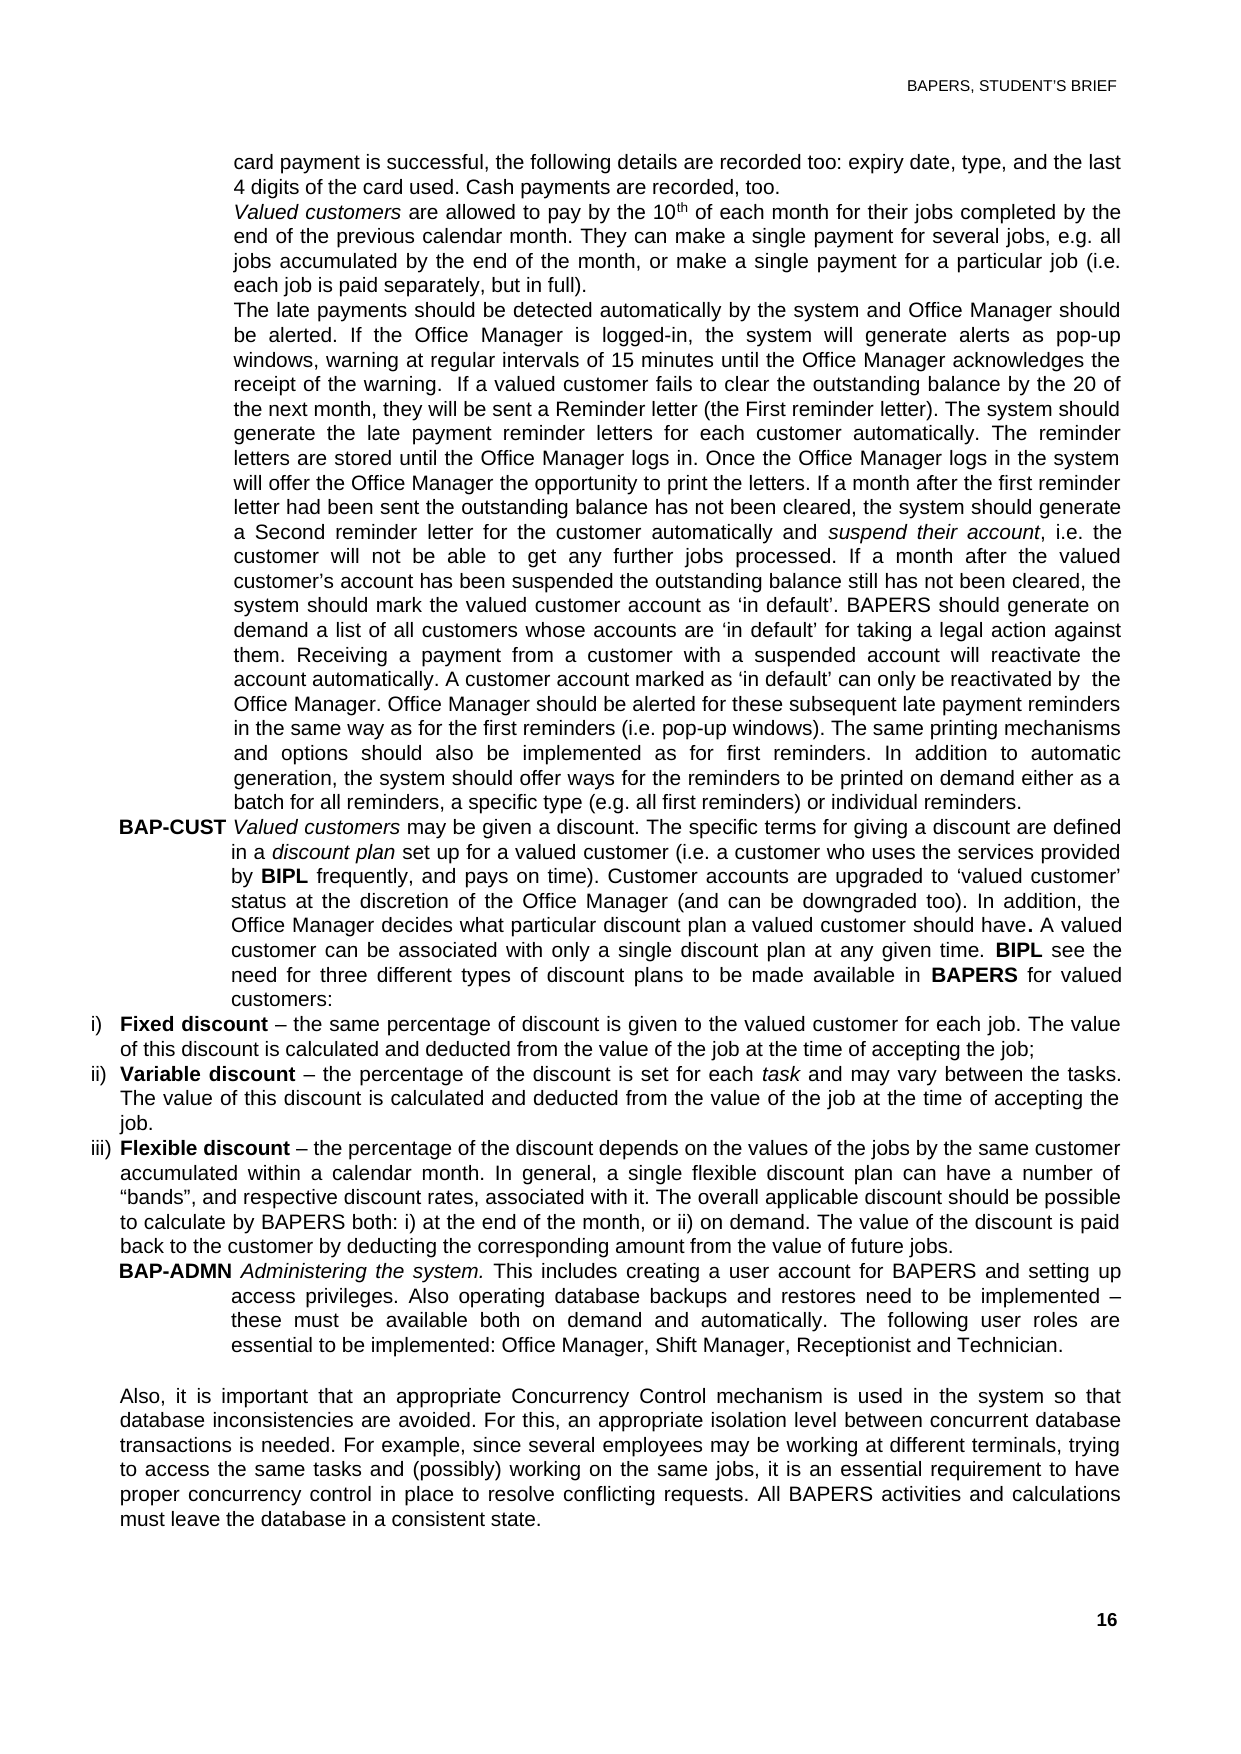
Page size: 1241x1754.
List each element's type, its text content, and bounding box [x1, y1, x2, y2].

text card payment is successful, the following details are recorded too: expiry date, type, and the last 4 digits of the card used. Cash payments are recorded, too. [233, 150, 1122, 198]
text Also, it is important that an appropriate Concurrency Control mechanism is used in the system so that database inconsistencies are avoided. For this, an appropriate isolation level between concurrent database transactions is needed. For example, since several employees may be working at different terminals, trying to access the same tasks and (possibly) working on the same jobs, it is an essential requirement to have proper concurrency control in place to resolve conflicting requests. All BAPERS activities and calculations must leave the database in a consistent state. [119, 1383, 1122, 1530]
list Flexible discount – the percentage of the discount depends on the values of the jobs by the same customer accumulated within a calendar month. In general, a single flexible discount plan can have a number of “bands”, and respective discount rates, associated with it. The overall applicable discount should be possible to calculate by BAPERS both: i) at the end of the month, or ii) on demand. The value of the discount is paid back to the customer by deducting the corresponding amount from the value of future jobs. [91, 1136, 1122, 1258]
list Variable discount – the percentage of the discount is set for each task and may vary between the tasks. The value of this discount is calculated and deducted from the value of the job at the time of accepting the job. [91, 1062, 1122, 1135]
text BAP-CUST Valued customers may be given a discount. The specific terms for giving a discount are defined in a discount plan set up for a valued customer (i.e. a customer who uses the services provided by BIPL frequently, and pays on time). Customer accounts are upgraded to ‘valued customer’ status at the discretion of the Office Manager (and can be downgraded too). In addition, the Office Manager decides what particular discount plan a valued customer should have. A valued customer can be associated with only a single discount plan at any given time. BIPL see the need for three different types of discount plans to be made available in BAPERS for valued customers: [118, 815, 1122, 1011]
text BAP-ADMN Administering the system. This includes creating a user account for BAPERS and setting up access privileges. Also operating database backups and restores need to be implemented – these must be available both on demand and automatically. The following user roles are essential to be implemented: Office Manager, Shift Manager, Receptionist and Technician. [118, 1259, 1122, 1357]
text Valued customers are allowed to pay by the 10th of each month for their jobs completed by the end of the previous calendar month. They can make a single payment for several jobs, e.g. all jobs accumulated by the end of the month, or make a single payment for a particular job (i.e. each job is paid separately, but in full). [233, 199, 1122, 297]
list Fixed discount – the same percentage of discount is given to the valued customer for each job. The value of this discount is calculated and deducted from the value of the job at the time of accepting the job; [91, 1012, 1122, 1061]
text The late payments should be detected automatically by the system and Office Manager should be alerted. If the Office Manager is logged-in, the system will generate alerts as pop-up windows, warning at regular intervals of 15 minutes until the Office Manager acknowledges the receipt of the warning. If a valued customer fails to clear the outstanding balance by the 20 of the next month, they will be sent a Reminder letter (the First reminder letter). The system should generate the late payment reminder letters for each customer automatically. The reminder letters are stored until the Office Manager logs in. Once the Office Manager logs in the system will offer the Office Manager the opportunity to print the letters. If a month after the first reminder letter had been sent the outstanding balance has not been cleared, the system should generate a Second reminder letter for the customer automatically and suspend their account, i.e. the customer will not be able to get any further jobs processed. If a month after the valued customer’s account has been suspended the outstanding balance still has not been cleared, the system should mark the valued customer account as ‘in default’. BAPERS should generate on demand a list of all customers whose accounts are ‘in default’ for taking a legal action against them. Receiving a payment from a customer with a suspended account will reactivate the account automatically. A customer account marked as ‘in default’ can only be reactivated by the Office Manager. Office Manager should be alerted for these subsequent late payment reminders in the same way as for the first reminders (i.e. pop-up windows). The same printing mechanisms and options should also be implemented as for first reminders. In addition to automatic generation, the system should offer ways for the reminders to be printed on demand either as a batch for all reminders, a specific type (e.g. all first reminders) or individual reminders. [233, 298, 1122, 814]
